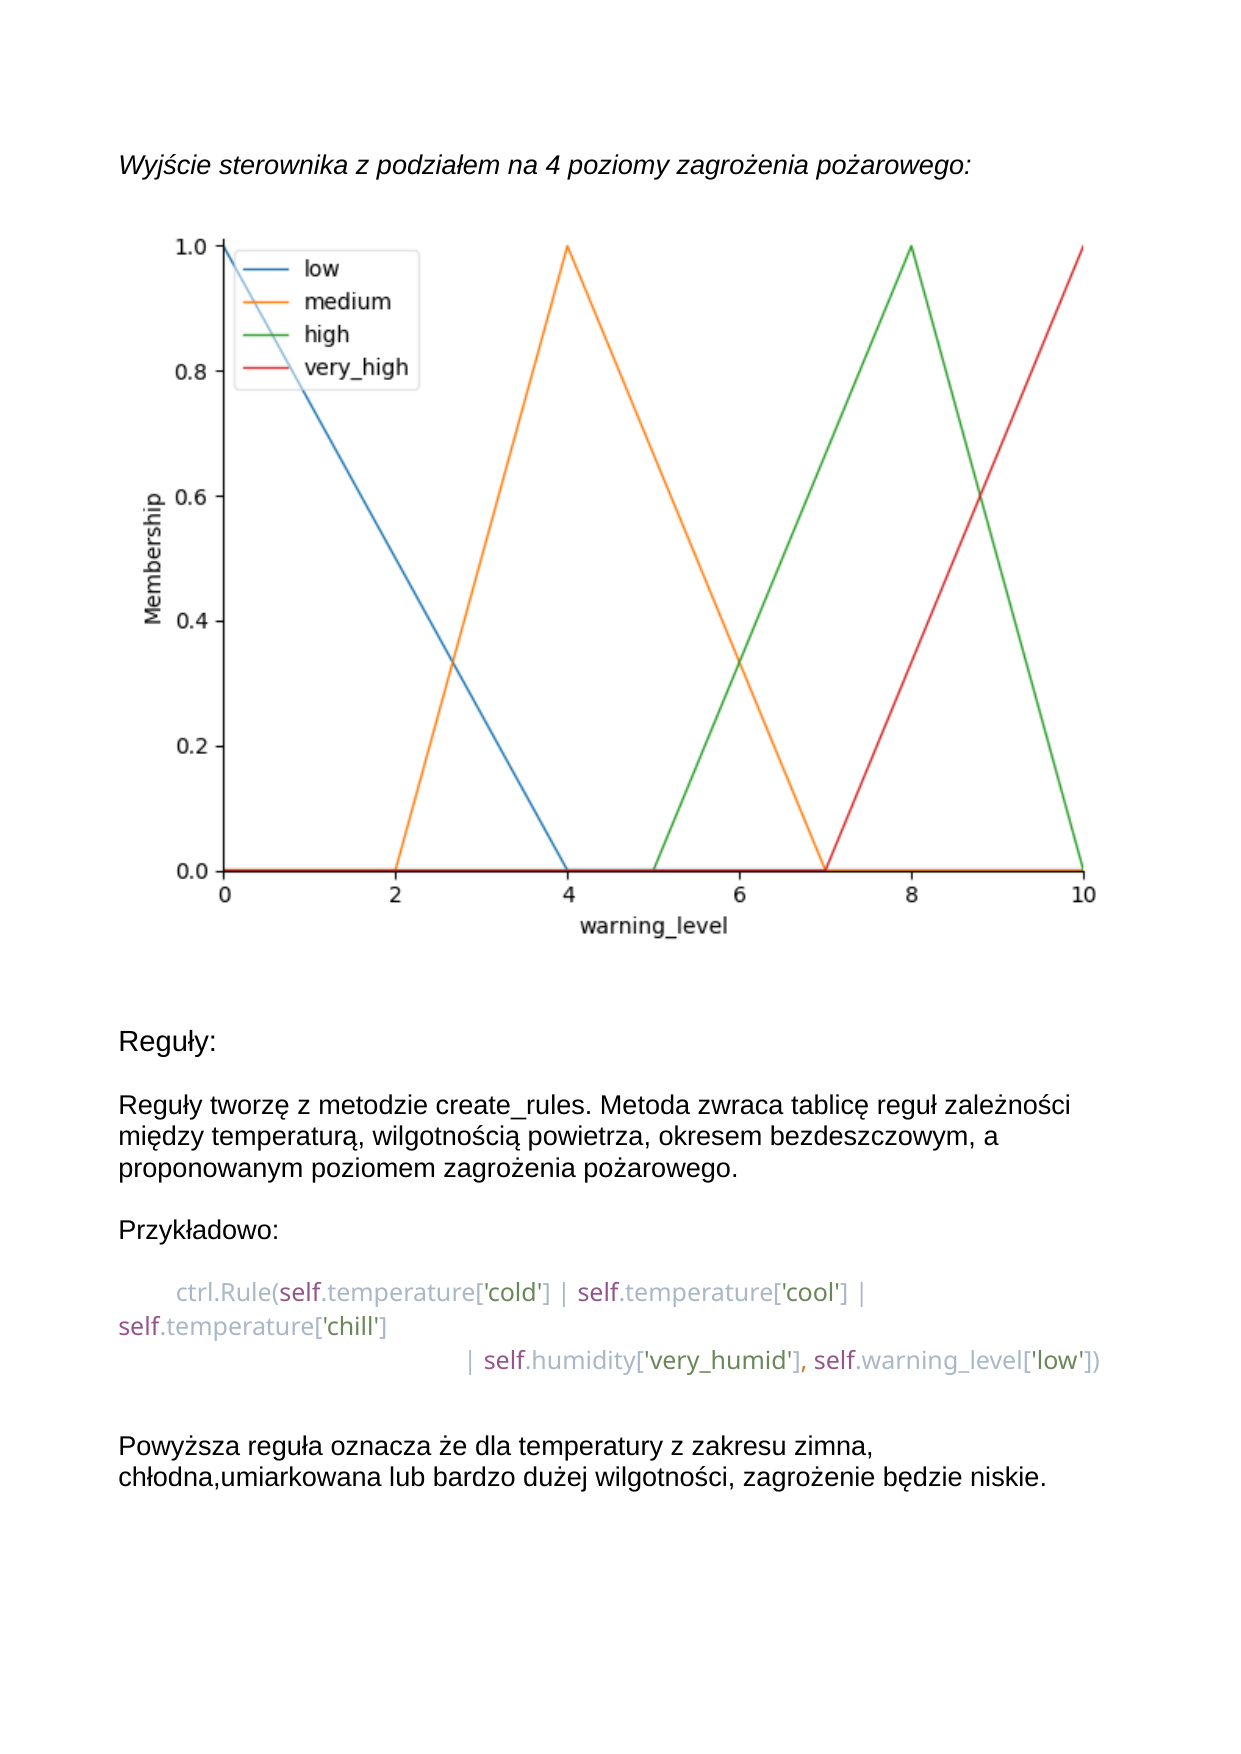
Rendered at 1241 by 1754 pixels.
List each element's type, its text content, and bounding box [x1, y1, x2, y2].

text Powyższa reguła oznacza że dla temperatury z zakresu zimna, chłodna,umiarkowana lub bardzo dużej wilgotności, zagrożenie będzie niskie. [118, 1430, 1122, 1492]
text | self.humidity['very_humid'], self.warning_level['low']) [118, 1342, 1122, 1377]
text Reguły tworzę z metodzie create_rules. Metoda zwraca tablicę reguł zależności między temperaturą, wilgotnością powietrza, okresem bezdeszczowym, a proponowanym poziomem zagrożenia pożarowego. [118, 1089, 1122, 1183]
text ctrl.Rule(self.temperature['cold'] | self.temperature['cool'] | self.temperature['chill'] [118, 1274, 1122, 1342]
text Przykładowo: [118, 1214, 1122, 1245]
text Reguły: [118, 1024, 1122, 1058]
text Wyjście sterownika z podziałem na 4 poziomy zagrożenia pożarowego: [118, 149, 1122, 181]
picture [120, 211, 1121, 962]
